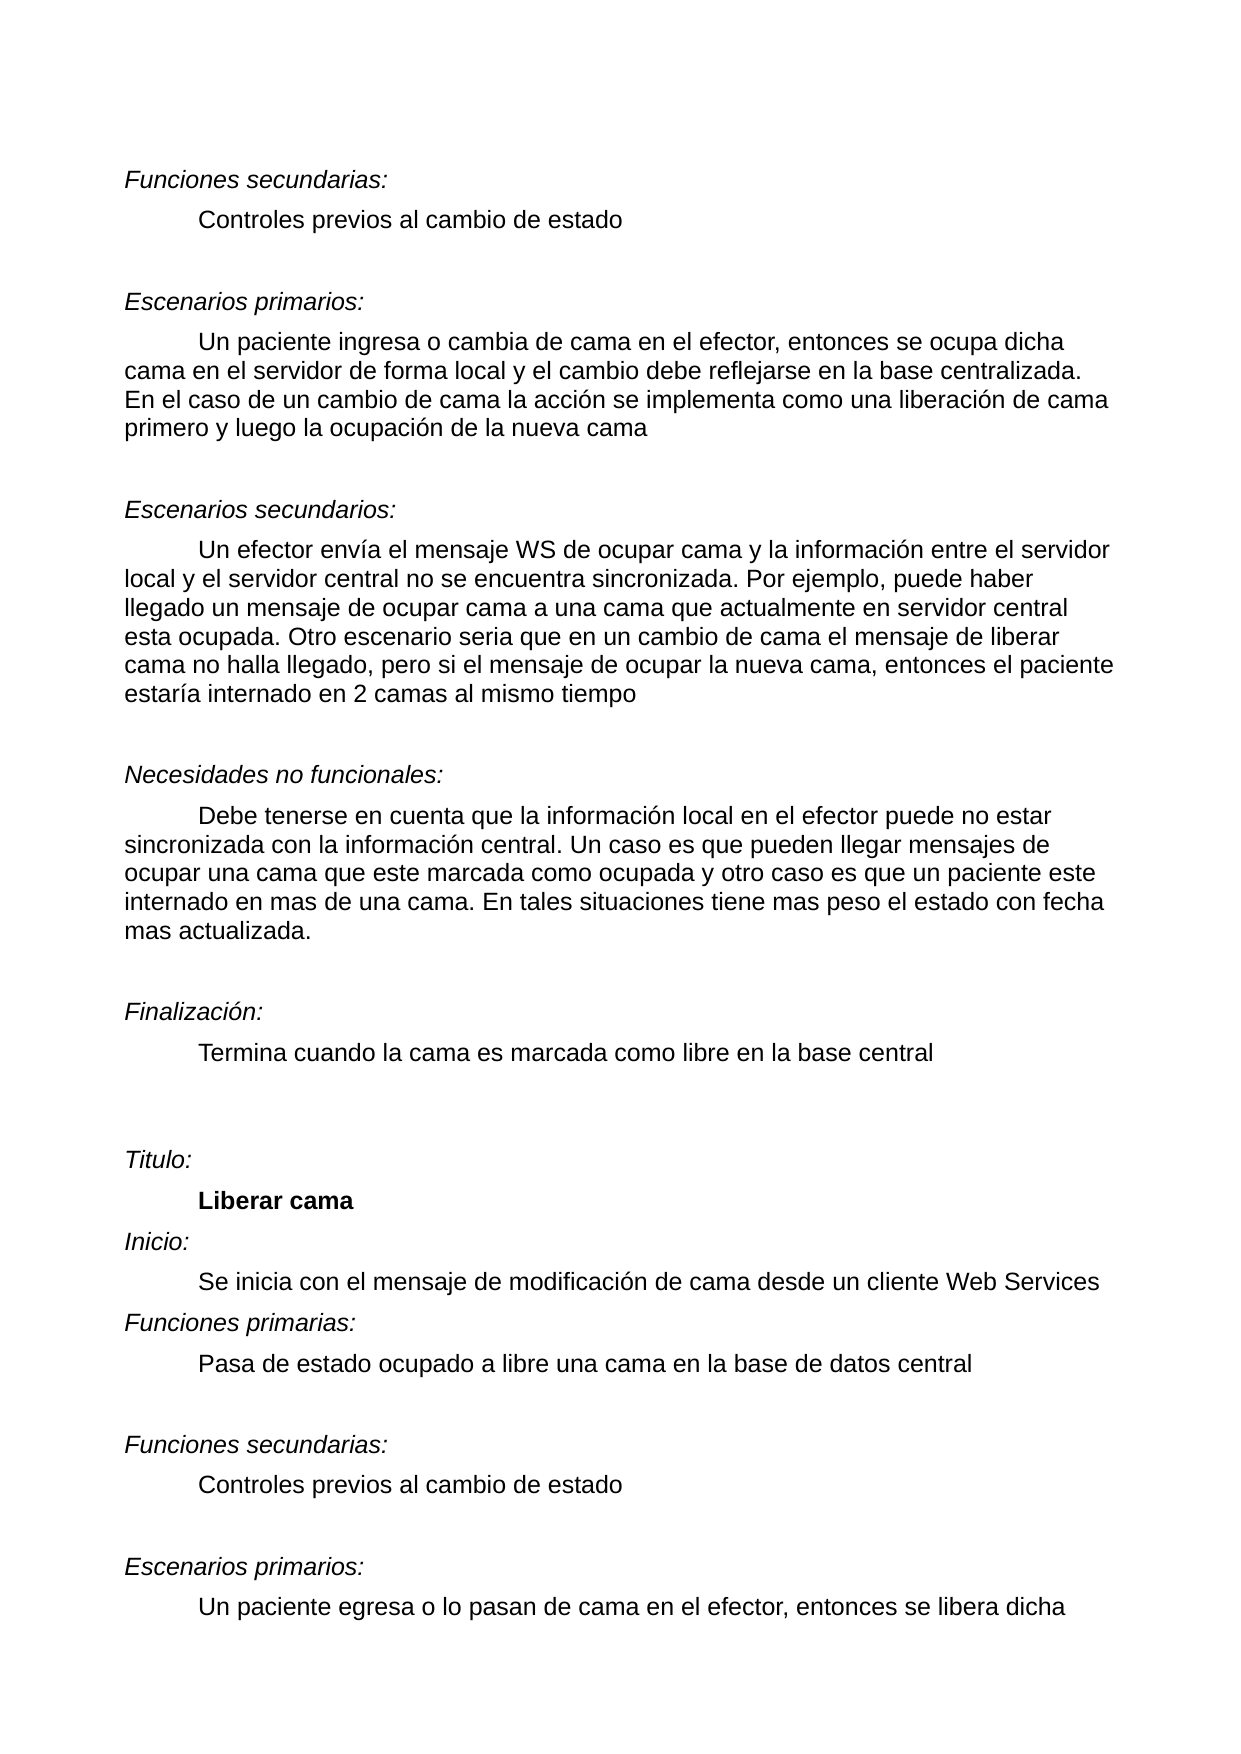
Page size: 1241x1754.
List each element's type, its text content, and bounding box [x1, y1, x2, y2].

table_cell [118, 1505, 1122, 1546]
table_cell [118, 118, 1122, 159]
table_cell Funciones secundarias: [118, 159, 1122, 199]
table_cell [118, 448, 1122, 489]
table_cell Escenarios primarios: [118, 1546, 1122, 1586]
table_cell [118, 240, 1122, 281]
table_cell Termina cuando la cama es marcada como libre en la base central [118, 1032, 1122, 1072]
table_cell Inicio: [118, 1221, 1122, 1261]
table_cell Controles previos al cambio de estado [118, 199, 1122, 240]
table_cell [118, 1383, 1122, 1424]
table_cell Un paciente ingresa o cambia de cama en el efector, entonces se ocupa dicha cama en el servidor de forma local y el cambio debe reflejarse en la base centralizada. En el caso de un cambio de cama la acción se implementa como una liberación de cama primero y luego la ocupación de la nueva cama [118, 321, 1122, 448]
table_cell Un paciente egresa o lo pasan de cama en el efector, entonces se libera dicha [118, 1586, 1122, 1627]
table_cell Funciones primarias: [118, 1302, 1122, 1343]
table_cell Necesidades no funcionales: [118, 754, 1122, 795]
table_cell Pasa de estado ocupado a libre una cama en la base de datos central [118, 1343, 1122, 1383]
table_cell Escenarios secundarios: [118, 489, 1122, 529]
table_cell [118, 714, 1122, 754]
table_cell Funciones secundarias: [118, 1424, 1122, 1464]
table_cell Un efector envía el mensaje WS de ocupar cama y la información entre el servidor local y el servidor central no se encuentra sincronizada. Por ejemplo, puede haber llegado un mensaje de ocupar cama a una cama que actualmente en servidor central esta ocupada. Otro escenario seria que en un cambio de cama el mensaje de liberar cama no halla llegado, pero si el mensaje de ocupar la nueva cama, entonces el paciente estaría internado en 2 camas al mismo tiempo [118, 529, 1122, 714]
table_cell Finalización: [118, 991, 1122, 1032]
table_header Titulo: [118, 1140, 1122, 1180]
table_cell Debe tenerse en cuenta que la información local en el efector puede no estar sincronizada con la información central. Un caso es que pueden llegar mensajes de ocupar una cama que este marcada como ocupada y otro caso es que un paciente este internado en mas de una cama. En tales situaciones tiene mas peso el estado con fecha mas actualizada. [118, 795, 1122, 951]
table_cell Se inicia con el mensaje de modificación de cama desde un cliente Web Services [118, 1261, 1122, 1302]
table_cell Escenarios primarios: [118, 281, 1122, 321]
table_cell [118, 951, 1122, 991]
table_cell Liberar cama [118, 1180, 1122, 1221]
table_cell Controles previos al cambio de estado [118, 1465, 1122, 1505]
